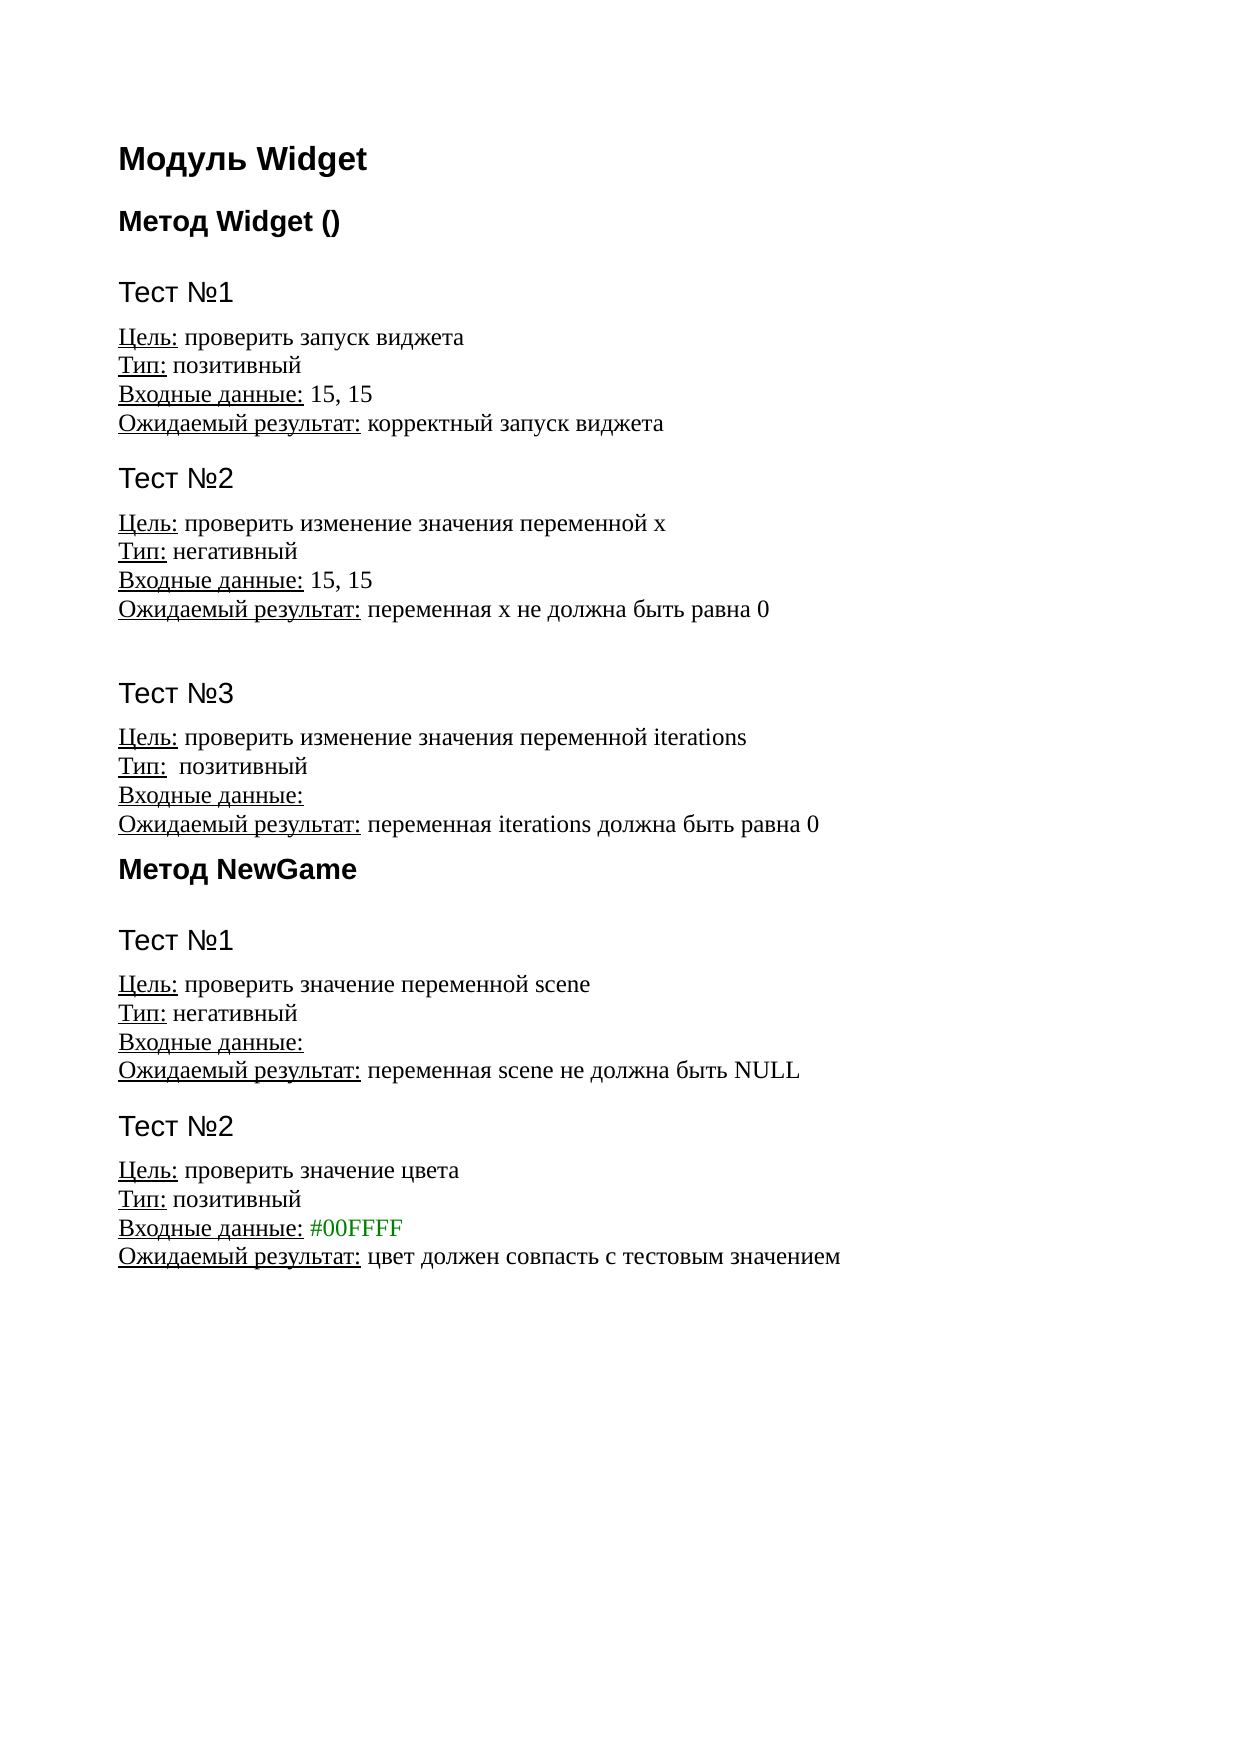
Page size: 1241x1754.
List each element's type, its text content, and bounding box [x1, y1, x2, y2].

subtitle Метод NewGame [118, 852, 1122, 886]
text Цель: проверить запуск виджета [118, 322, 1122, 350]
subtitle Модуль Widget [118, 139, 1122, 177]
text Ожидаемый результат: переменная iterations должна быть равна 0 [118, 809, 1122, 837]
text Цель: проверить изменение значения переменной х [118, 508, 1122, 536]
text Ожидаемый результат: цвет должен совпасть с тестовым значением [118, 1241, 1122, 1270]
text Ожидаемый результат: переменная scene не должна быть NULL [118, 1055, 1122, 1084]
text Цель: проверить значение переменной scene [118, 969, 1122, 998]
text Цель: проверить изменение значения переменной iterations [118, 722, 1122, 751]
subtitle Тест №2 [118, 462, 1122, 495]
text Входные данные: [118, 1027, 1122, 1055]
subtitle Тест №1 [118, 923, 1122, 957]
subtitle Тест №1 [118, 276, 1122, 309]
text Цель: проверить значение цвета [118, 1155, 1122, 1184]
text Входные данные: [118, 780, 1122, 809]
text Входные данные: 15, 15 [118, 379, 1122, 408]
text Тип: позитивный [118, 1184, 1122, 1213]
text Тип: позитивный [118, 350, 1122, 379]
text Ожидаемый результат: корректный запуск виджета [118, 408, 1122, 437]
text Тип: негативный [118, 998, 1122, 1027]
text Ожидаемый результат: переменная х не должна быть равна 0 [118, 594, 1122, 623]
subtitle Тест №2 [118, 1109, 1122, 1143]
subtitle Метод Widget () [118, 204, 1122, 238]
text Тип: негативный [118, 536, 1122, 565]
text Входные данные: #00FFFF [118, 1213, 1122, 1241]
text Входные данные: 15, 15 [118, 565, 1122, 594]
subtitle Тест №3 [118, 676, 1122, 710]
text Тип: позитивный [118, 751, 1122, 780]
